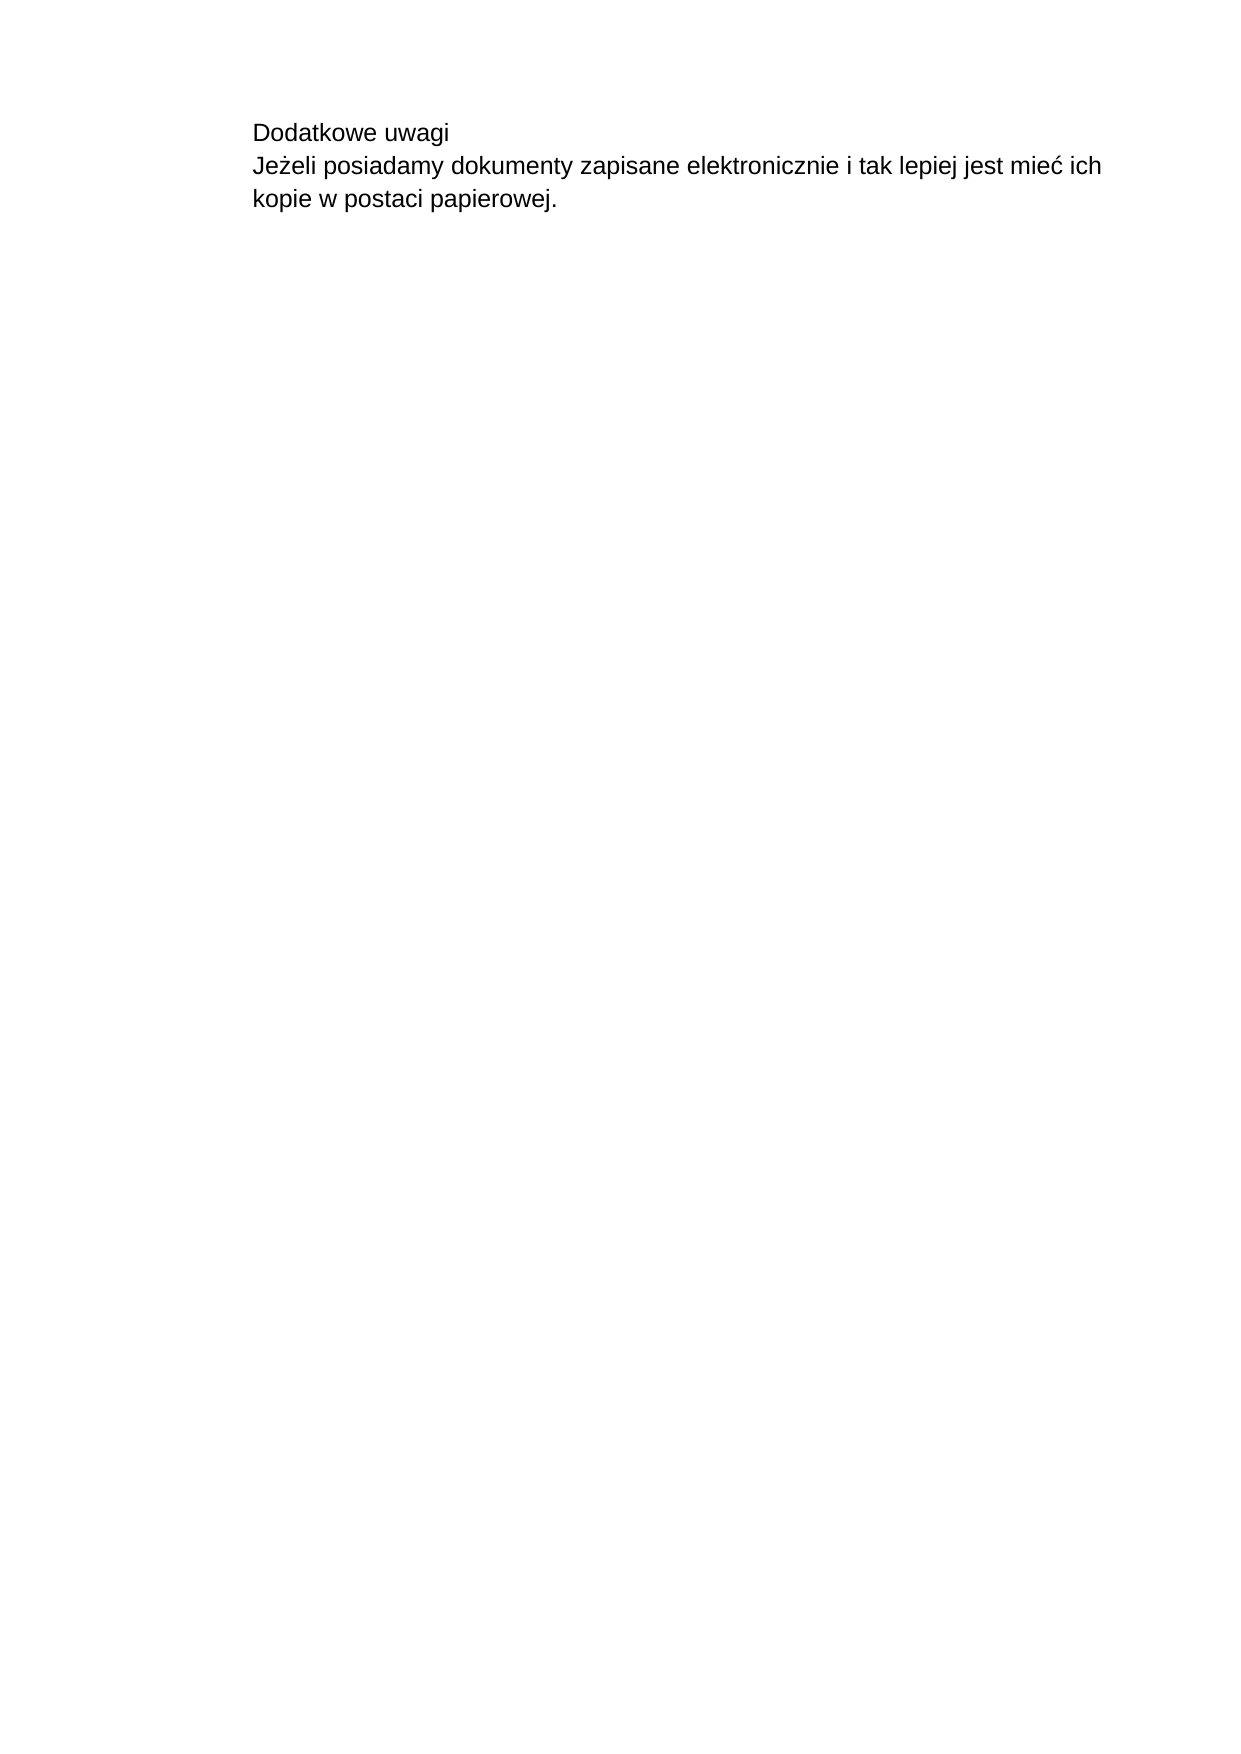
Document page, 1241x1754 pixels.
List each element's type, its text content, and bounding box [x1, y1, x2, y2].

list Dodatkowe uwagi [252, 118, 1152, 147]
list Jeżeli posiadamy dokumenty zapisane elektronicznie i tak lepiej jest mieć ich kopie w postaci papierowej. [252, 151, 1152, 213]
